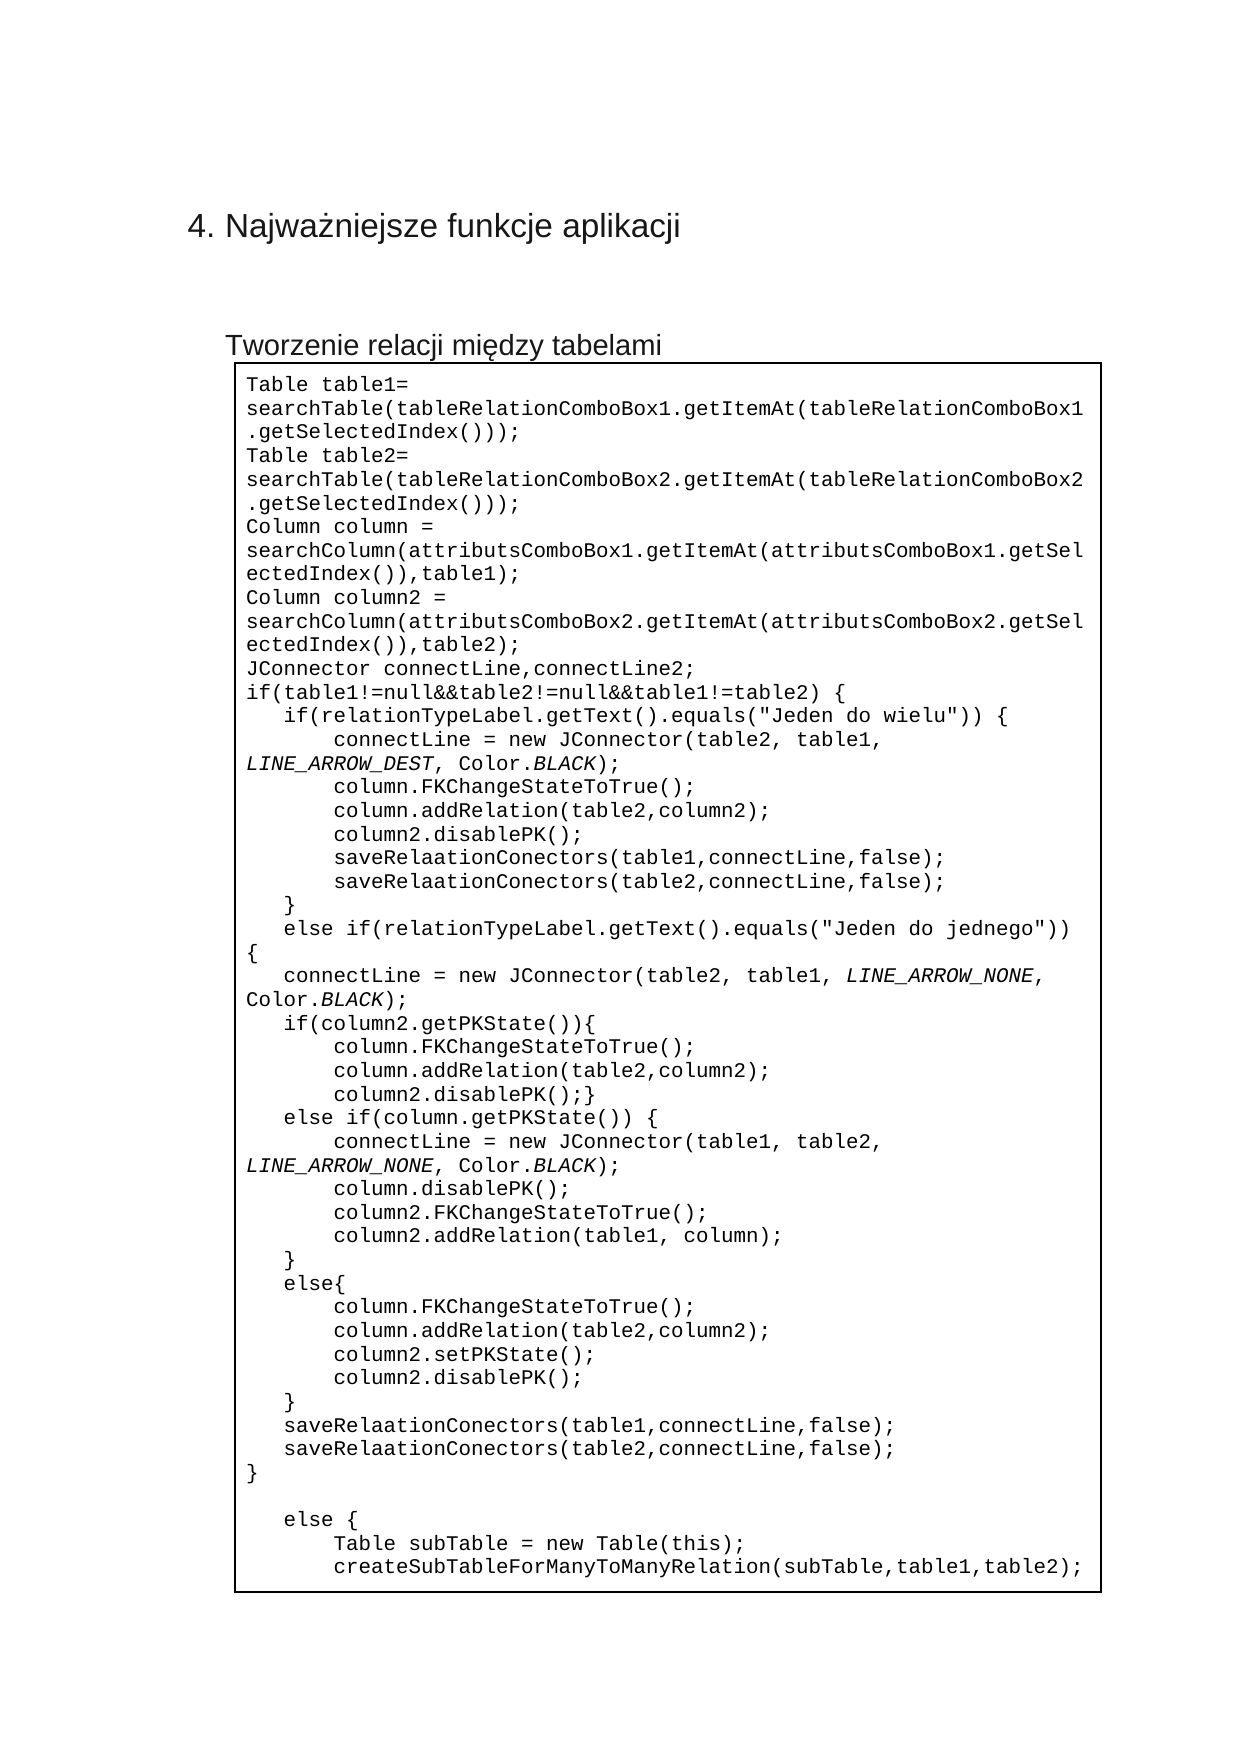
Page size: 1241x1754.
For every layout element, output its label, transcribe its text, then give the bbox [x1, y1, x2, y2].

list Najważniejsze funkcje aplikacji [187, 206, 1090, 245]
text Tworzenie relacji między tabelami [225, 328, 1090, 362]
table_header Table table1= searchTable(tableRelationComboBox1.getItemAt(tableRelationComboBox1.getSelectedIndex())); Table table2= searchTable(tableRelationComboBox2.getItemAt(tableRelationComboBox2.getSelectedIndex())); Column column = searchColumn(attributsComboBox1.getItemAt(attributsComboBox1.getSelectedIndex()),table1); Column column2 = searchColumn(attributsComboBox2.getItemAt(attributsComboBox2.getSelectedIndex()),table2); JConnector connectLine,connectLine2; if(table1!=null&&table2!=null&&table1!=table2) { if(relationTypeLabel.getText().equals("Jeden do wielu")) { connectLine = new JConnector(table2, table1, LINE_ARROW_DEST, Color.BLACK); column.FKChangeStateToTrue(); column.addRelation(table2,column2); column2.disablePK(); saveRelaationConectors(table1,connectLine,false); saveRelaationConectors(table2,connectLine,false); } else if(relationTypeLabel.getText().equals("Jeden do jednego")) { connectLine = new JConnector(table2, table1, LINE_ARROW_NONE, Color.BLACK); if(column2.getPKState()){ column.FKChangeStateToTrue(); column.addRelation(table2,column2); column2.disablePK();} else if(column.getPKState()) { connectLine = new JConnector(table1, table2, LINE_ARROW_NONE, Color.BLACK); column.disablePK(); column2.FKChangeStateToTrue(); column2.addRelation(table1, column); } else{ column.FKChangeStateToTrue(); column.addRelation(table2,column2); column2.setPKState(); column2.disablePK(); } saveRelaationConectors(table1,connectLine,false); saveRelaationConectors(table2,connectLine,false); } else { Table subTable = new Table(this); createSubTableForManyToManyRelation(subTable,table1,table2); [236, 364, 1100, 1591]
